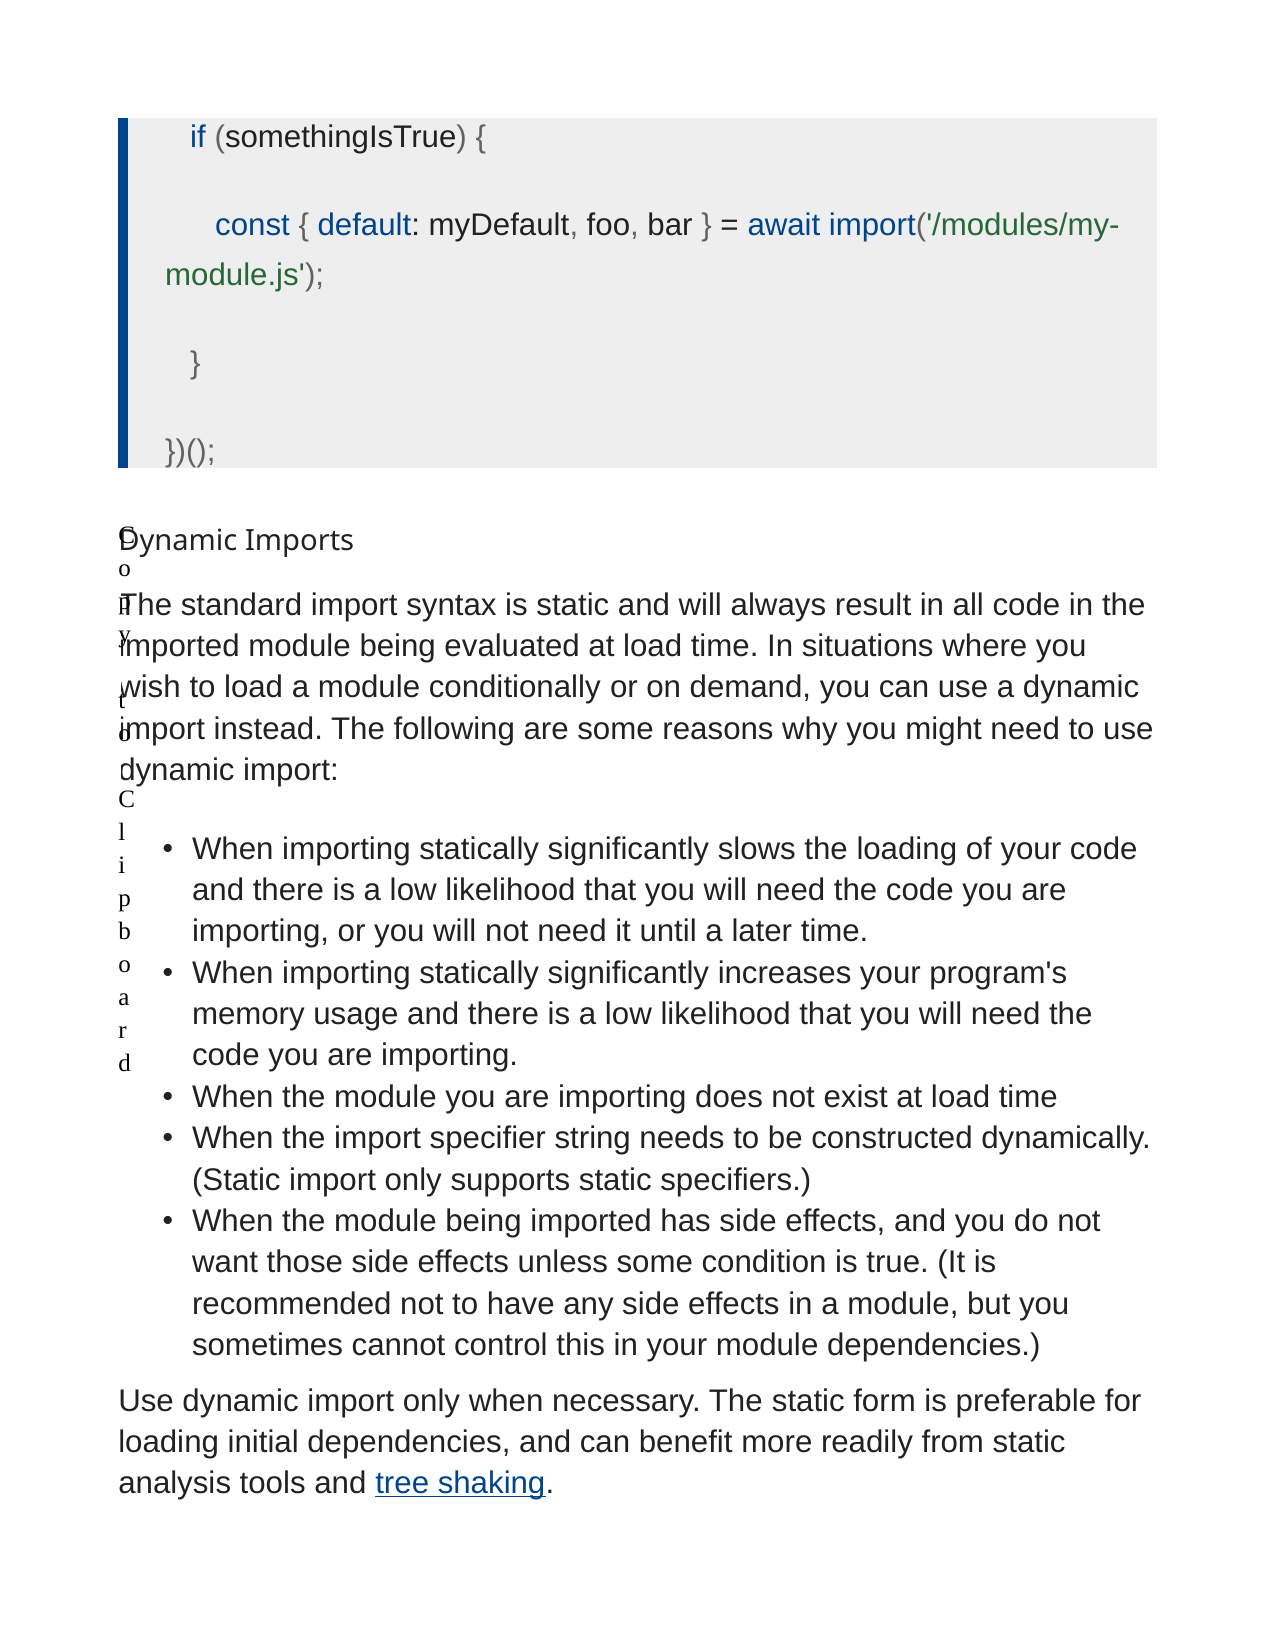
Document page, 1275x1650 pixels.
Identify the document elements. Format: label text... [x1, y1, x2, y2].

list When the module you are importing does not exist at load time [162, 1078, 1157, 1114]
list When the import specifier string needs to be constructed dynamically. (Static import only supports static specifiers.) [162, 1119, 1157, 1197]
list When importing statically significantly increases your program's memory usage and there is a low likelihood that you will need the code you are importing. [162, 954, 1157, 1072]
list When importing statically significantly slows the loading of your code and there is a low likelihood that you will need the code you are importing, or you will not need it until a later time. [162, 830, 1157, 948]
text })(); [128, 432, 1157, 468]
text } [128, 344, 1157, 380]
text The standard import syntax is static and will always result in all code in the imported module being evaluated at load time. In situations where you wish to load a module conditionally or on demand, you can use a dynamic import instead. The following are some reasons why you might need to use dynamic import: [121, 586, 1157, 787]
subtitle Dynamic Imports [121, 520, 1157, 559]
list When the module being imported has side effects, and you do not want those side effects unless some condition is true. (It is recommended not to have any side effects in a module, but you sometimes cannot control this in your module dependencies.) [162, 1202, 1157, 1362]
text const { default: myDefault, foo, bar } = await import('/modules/my-module.js'); [128, 206, 1157, 292]
text Use dynamic import only when necessary. The static form is preferable for loading initial dependencies, and can benefit more readily from static analysis tools and tree shaking. [118, 1382, 1157, 1500]
text if (somethingIsTrue) { [128, 118, 1157, 154]
